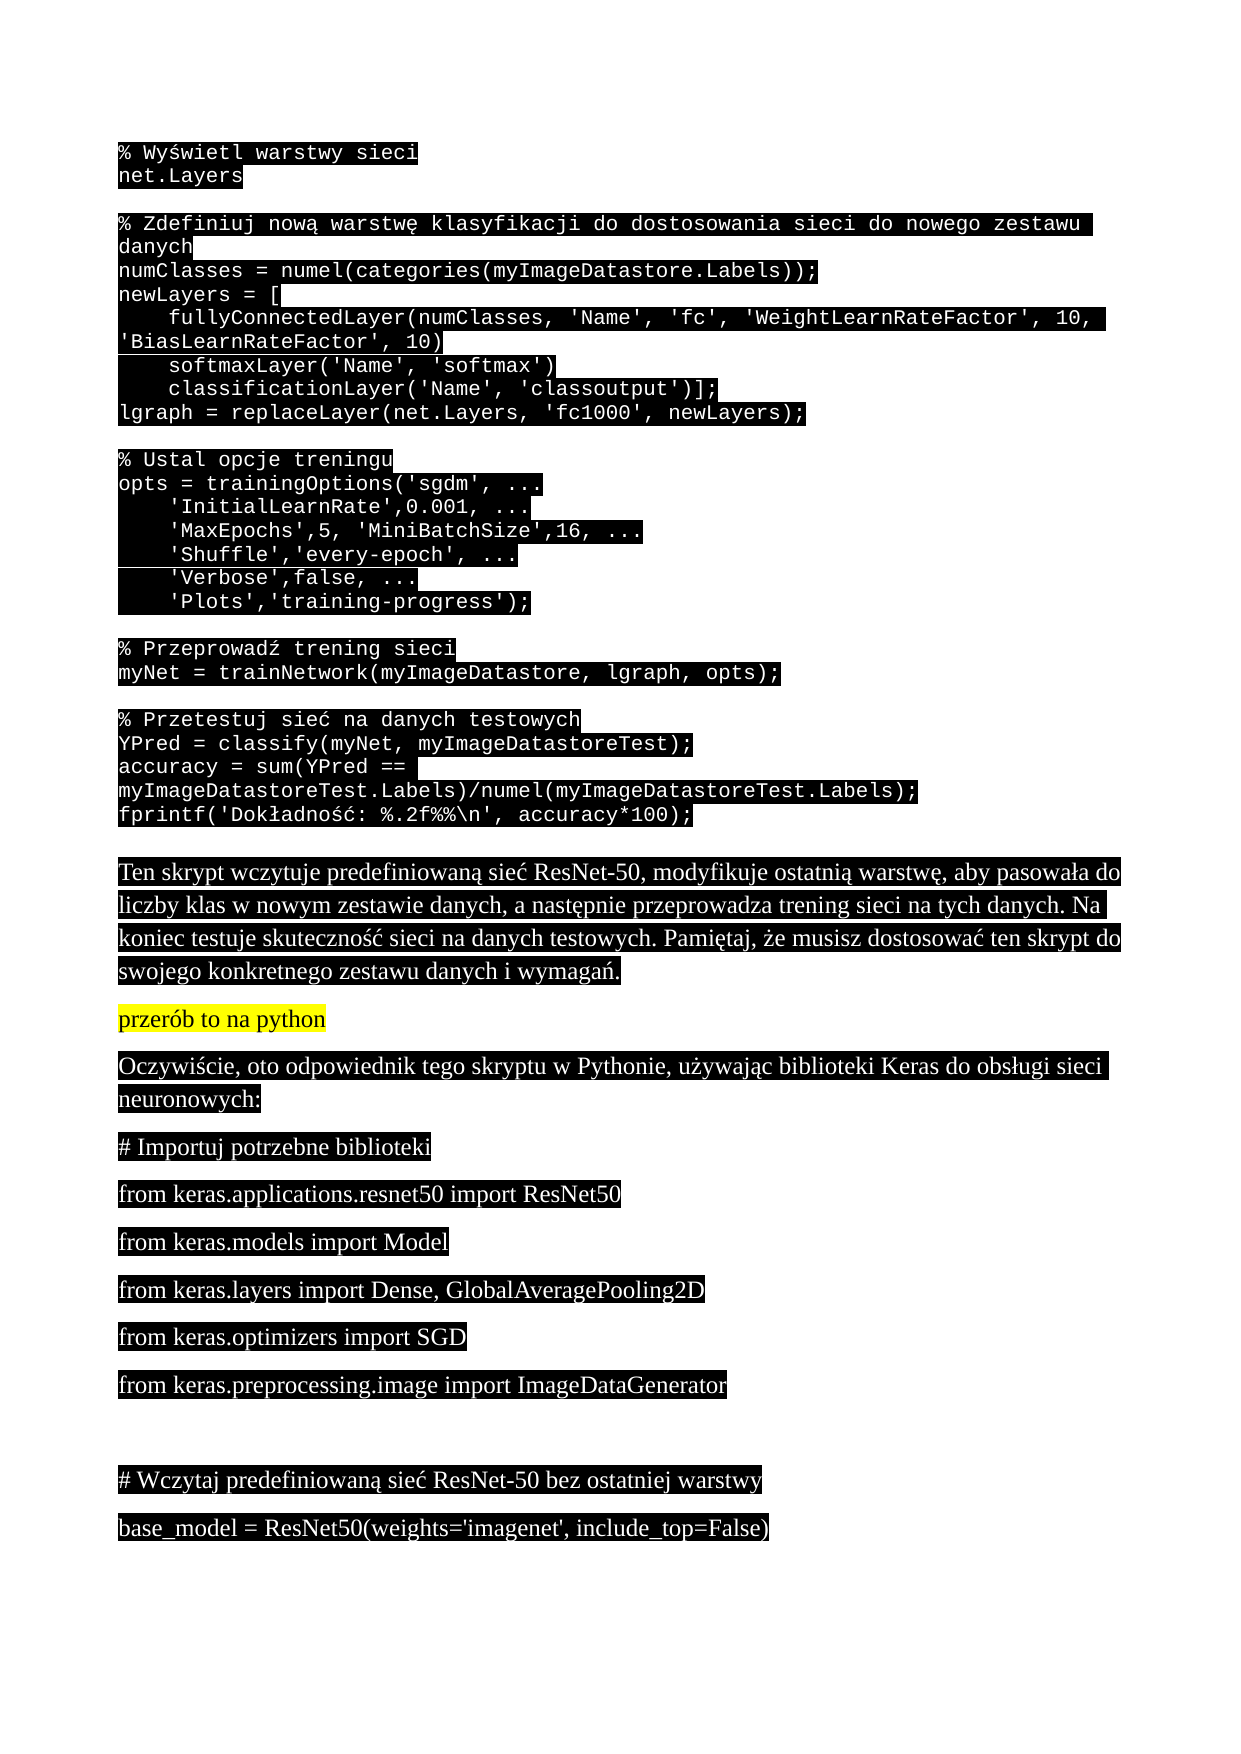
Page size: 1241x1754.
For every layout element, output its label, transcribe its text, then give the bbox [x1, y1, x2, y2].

text from keras.applications.resnet50 import ResNet50 [118, 1179, 1122, 1208]
text lgraph = replaceLayer(net.Layers, 'fc1000', newLayers); [118, 402, 1122, 426]
text przerób to na python [118, 1004, 1122, 1032]
text from keras.preprocessing.image import ImageDataGenerator [118, 1370, 1122, 1399]
text accuracy = sum(YPred == myImageDatastoreTest.Labels)/numel(myImageDatastoreTest.Labels); [118, 757, 1122, 804]
text % Zdefiniuj nową warstwę klasyfikacji do dostosowania sieci do nowego zestawu danych [118, 213, 1122, 260]
text fprintf('Dokładność: %.2f%%\n', accuracy*100); [118, 804, 1122, 827]
text 'InitialLearnRate',0.001, ... [118, 496, 1122, 520]
text newLayers = [ [118, 284, 1122, 307]
text base_model = ResNet50(weights='imagenet', include_top=False) [118, 1513, 1122, 1541]
text % Ustal opcje treningu [118, 449, 1122, 473]
text YPred = classify(myNet, myImageDatastoreTest); [118, 733, 1122, 757]
text % Wyświetl warstwy sieci [118, 142, 1122, 165]
text Ten skrypt wczytuje predefiniowaną sieć ResNet-50, modyfikuje ostatnią warstwę, aby pasowała do liczby klas w nowym zestawie danych, a następnie przeprowadza trening sieci na tych danych. Na koniec testuje skuteczność sieci na danych testowych. Pamiętaj, że musisz dostosować ten skrypt do swojego konkretnego zestawu danych i wymagań. [118, 857, 1122, 985]
text from keras.layers import Dense, GlobalAveragePooling2D [118, 1275, 1122, 1303]
text # Importuj potrzebne biblioteki [118, 1132, 1122, 1161]
text Oczywiście, oto odpowiednik tego skryptu w Pythonie, używając biblioteki Keras do obsługi sieci neuronowych: [118, 1051, 1122, 1113]
text # Wczytaj predefiniowaną sieć ResNet-50 bez ostatniej warstwy [118, 1465, 1122, 1494]
text from keras.models import Model [118, 1227, 1122, 1256]
text softmaxLayer('Name', 'softmax') [118, 354, 1122, 378]
text 'Shuffle','every-epoch', ... [118, 544, 1122, 567]
text % Przetestuj sieć na danych testowych [118, 709, 1122, 733]
text numClasses = numel(categories(myImageDatastore.Labels)); [118, 260, 1122, 284]
text 'Verbose',false, ... [118, 567, 1122, 591]
text fullyConnectedLayer(numClasses, 'Name', 'fc', 'WeightLearnRateFactor', 10, 'BiasLearnRateFactor', 10) [118, 307, 1122, 354]
text opts = trainingOptions('sgdm', ... [118, 473, 1122, 496]
text % Przeprowadź trening sieci [118, 638, 1122, 662]
text 'Plots','training-progress'); [118, 591, 1122, 615]
text classificationLayer('Name', 'classoutput')]; [118, 378, 1122, 402]
text net.Layers [118, 165, 1122, 189]
text 'MaxEpochs',5, 'MiniBatchSize',16, ... [118, 520, 1122, 544]
text from keras.optimizers import SGD [118, 1322, 1122, 1351]
text myNet = trainNetwork(myImageDatastore, lgraph, opts); [118, 662, 1122, 686]
